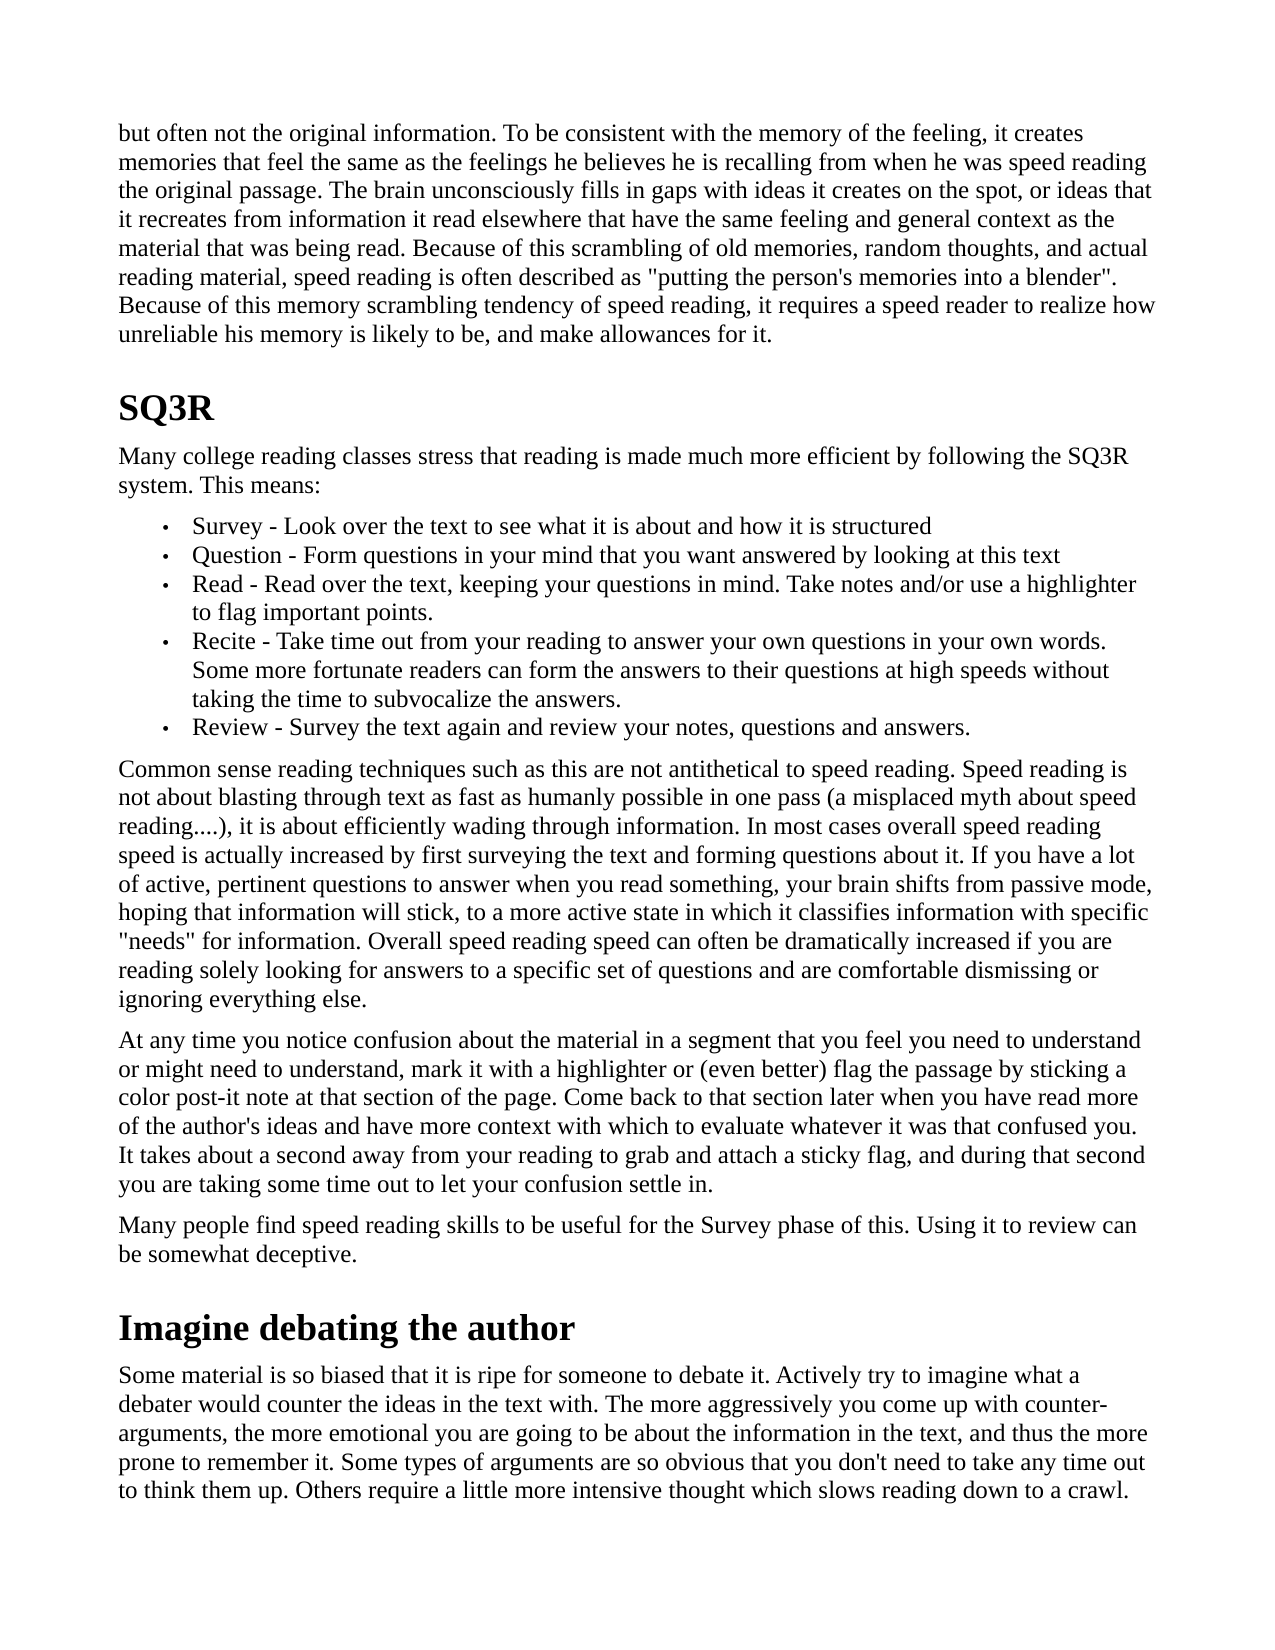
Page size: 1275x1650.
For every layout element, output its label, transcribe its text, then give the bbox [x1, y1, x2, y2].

text At any time you notice confusion about the material in a segment that you feel you need to understand or might need to understand, mark it with a highlighter or (even better) flag the passage by sticking a color post-it note at that section of the page. Come back to that section later when you have read more of the author's ideas and have more context with which to evaluate whatever it was that confused you. It takes about a second away from your reading to grab and attach a sticky flag, and during that second you are taking some time out to let your confusion settle in. [118, 1025, 1157, 1197]
list Question - Form questions in your mind that you want answered by looking at this text [162, 540, 1157, 569]
subtitle SQ3R [118, 386, 1157, 429]
list Recite - Take time out from your reading to answer your own questions in your own words. Some more fortunate readers can form the answers to their questions at high speeds without taking the time to subvocalize the answers. [162, 626, 1157, 712]
text Some material is so biased that it is ripe for someone to debate it. Actively try to imagine what a debater would counter the ideas in the text with. The more aggressively you come up with counter-arguments, the more emotional you are going to be about the information in the text, and thus the more prone to remember it. Some types of arguments are so obvious that you don't need to take any time out to think them up. Others require a little more intensive thought which slows reading down to a crawl. [118, 1361, 1157, 1504]
subtitle Imagine debating the author [118, 1305, 1157, 1348]
text Common sense reading techniques such as this are not antithetical to speed reading. Speed reading is not about blasting through text as fast as humanly possible in one pass (a misplaced myth about speed reading....), it is about efficiently wading through information. In most cases overall speed reading speed is actually increased by first surveying the text and forming questions about it. If you have a lot of active, pertinent questions to answer when you read something, your brain shifts from passive mode, hoping that information will stick, to a more active state in which it classifies information with specific "needs" for information. Overall speed reading speed can often be dramatically increased if you are reading solely looking for answers to a specific set of questions and are comfortable dismissing or ignoring everything else. [118, 754, 1157, 1012]
list Read - Read over the text, keeping your questions in mind. Take notes and/or use a highlighter to flag important points. [162, 569, 1157, 626]
text but often not the original information. To be consistent with the memory of the feeling, it creates memories that feel the same as the feelings he believes he is recalling from when he was speed reading the original passage. The brain unconsciously fills in gaps with ideas it creates on the spot, or ideas that it recreates from information it read elsewhere that have the same feeling and general context as the material that was being read. Because of this scrambling of old memories, random thoughts, and actual reading material, speed reading is often described as "putting the person's memories into a blender". Because of this memory scrambling tendency of speed reading, it requires a speed reader to realize how unreliable his memory is likely to be, and make allowances for it. [118, 118, 1157, 348]
list Survey - Look over the text to see what it is about and how it is structured [162, 511, 1157, 540]
text Many people find speed reading skills to be useful for the Survey phase of this. Using it to review can be somewhat deceptive. [118, 1210, 1157, 1267]
text Many college reading classes stress that reading is made much more efficient by following the SQ3R system. This means: [118, 441, 1157, 499]
list Review - Survey the text again and review your notes, questions and answers. [162, 712, 1157, 741]
